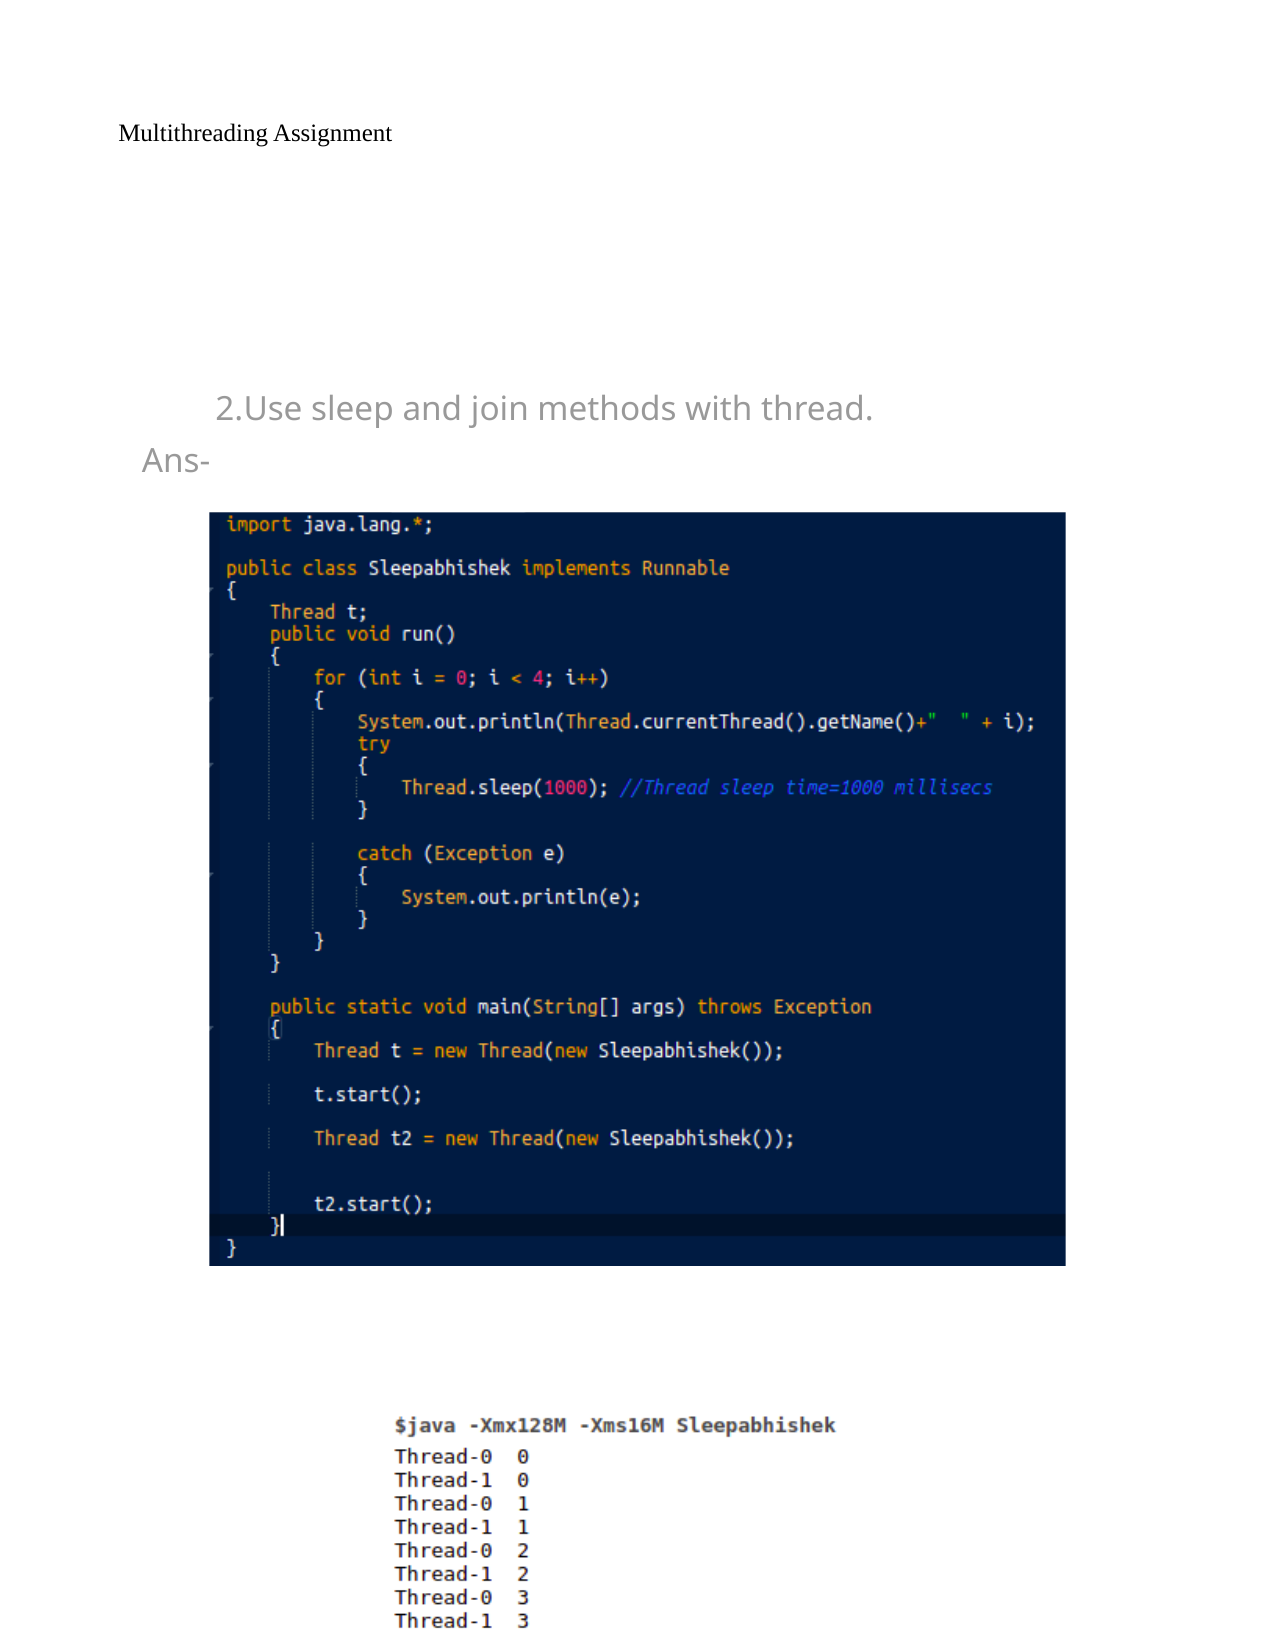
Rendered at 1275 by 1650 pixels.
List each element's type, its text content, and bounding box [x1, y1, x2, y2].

picture [390, 1409, 885, 1650]
picture [209, 512, 1066, 1266]
list Use sleep and join methods with thread. [142, 385, 1157, 431]
text Ans- [142, 437, 1157, 483]
